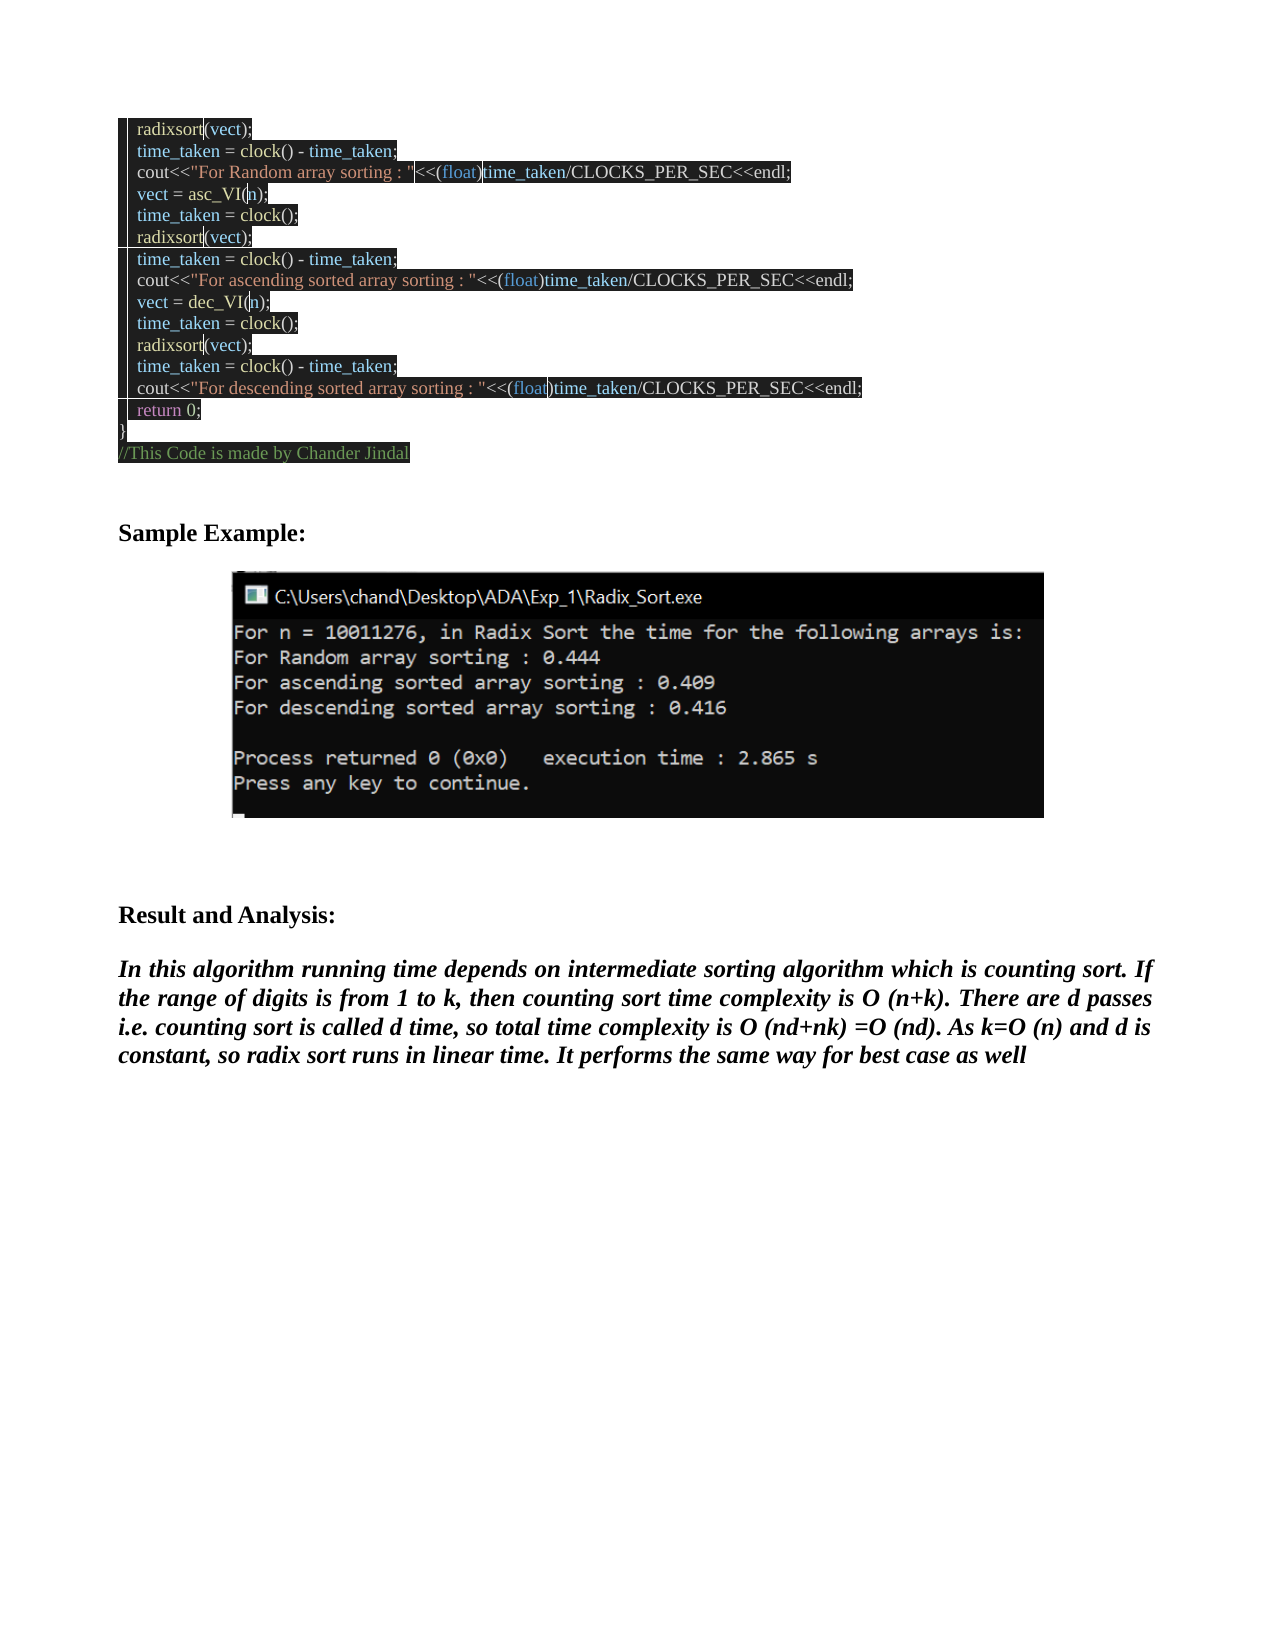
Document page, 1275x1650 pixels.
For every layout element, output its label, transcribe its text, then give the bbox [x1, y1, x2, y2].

picture [231, 571, 1044, 818]
text Sample Example: [118, 517, 1157, 546]
text vect = dec_VI(n); [118, 291, 1157, 312]
text radixsort(vect); [118, 334, 1157, 355]
text time_taken = clock() - time_taken; [118, 247, 1157, 269]
text time_taken = clock(); [118, 204, 1157, 226]
text time_taken = clock() - time_taken; [118, 355, 1157, 377]
text vect = asc_VI(n); [118, 183, 1157, 204]
text radixsort(vect); [118, 226, 1157, 247]
text time_taken = clock() - time_taken; [118, 140, 1157, 161]
text return 0; [118, 398, 1157, 420]
text cout<<"For ascending sorted array sorting : "<<(float)time_taken/CLOCKS_PER_SEC<<endl; [118, 269, 1157, 291]
text cout<<"For descending sorted array sorting : "<<(float)time_taken/CLOCKS_PER_SEC<<endl; [118, 377, 1157, 398]
text cout<<"For Random array sorting : "<<(float)time_taken/CLOCKS_PER_SEC<<endl; [118, 161, 1157, 183]
text radixsort(vect); [118, 118, 1157, 140]
text //This Code is made by Chander Jindal [118, 442, 1157, 463]
text time_taken = clock(); [118, 312, 1157, 334]
text Result and Analysis: [118, 900, 1157, 929]
text In this algorithm running time depends on intermediate sorting algorithm which is counting sort. If the range of digits is from 1 to k, then counting sort time complexity is O (n+k). There are d passes i.e. counting sort is called d time, so total time complexity is O (nd+nk) =O (nd). As k=O (n) and d is constant, so radix sort runs in linear time. It performs the same way for best case as well [118, 954, 1157, 1069]
text } [118, 420, 1157, 442]
